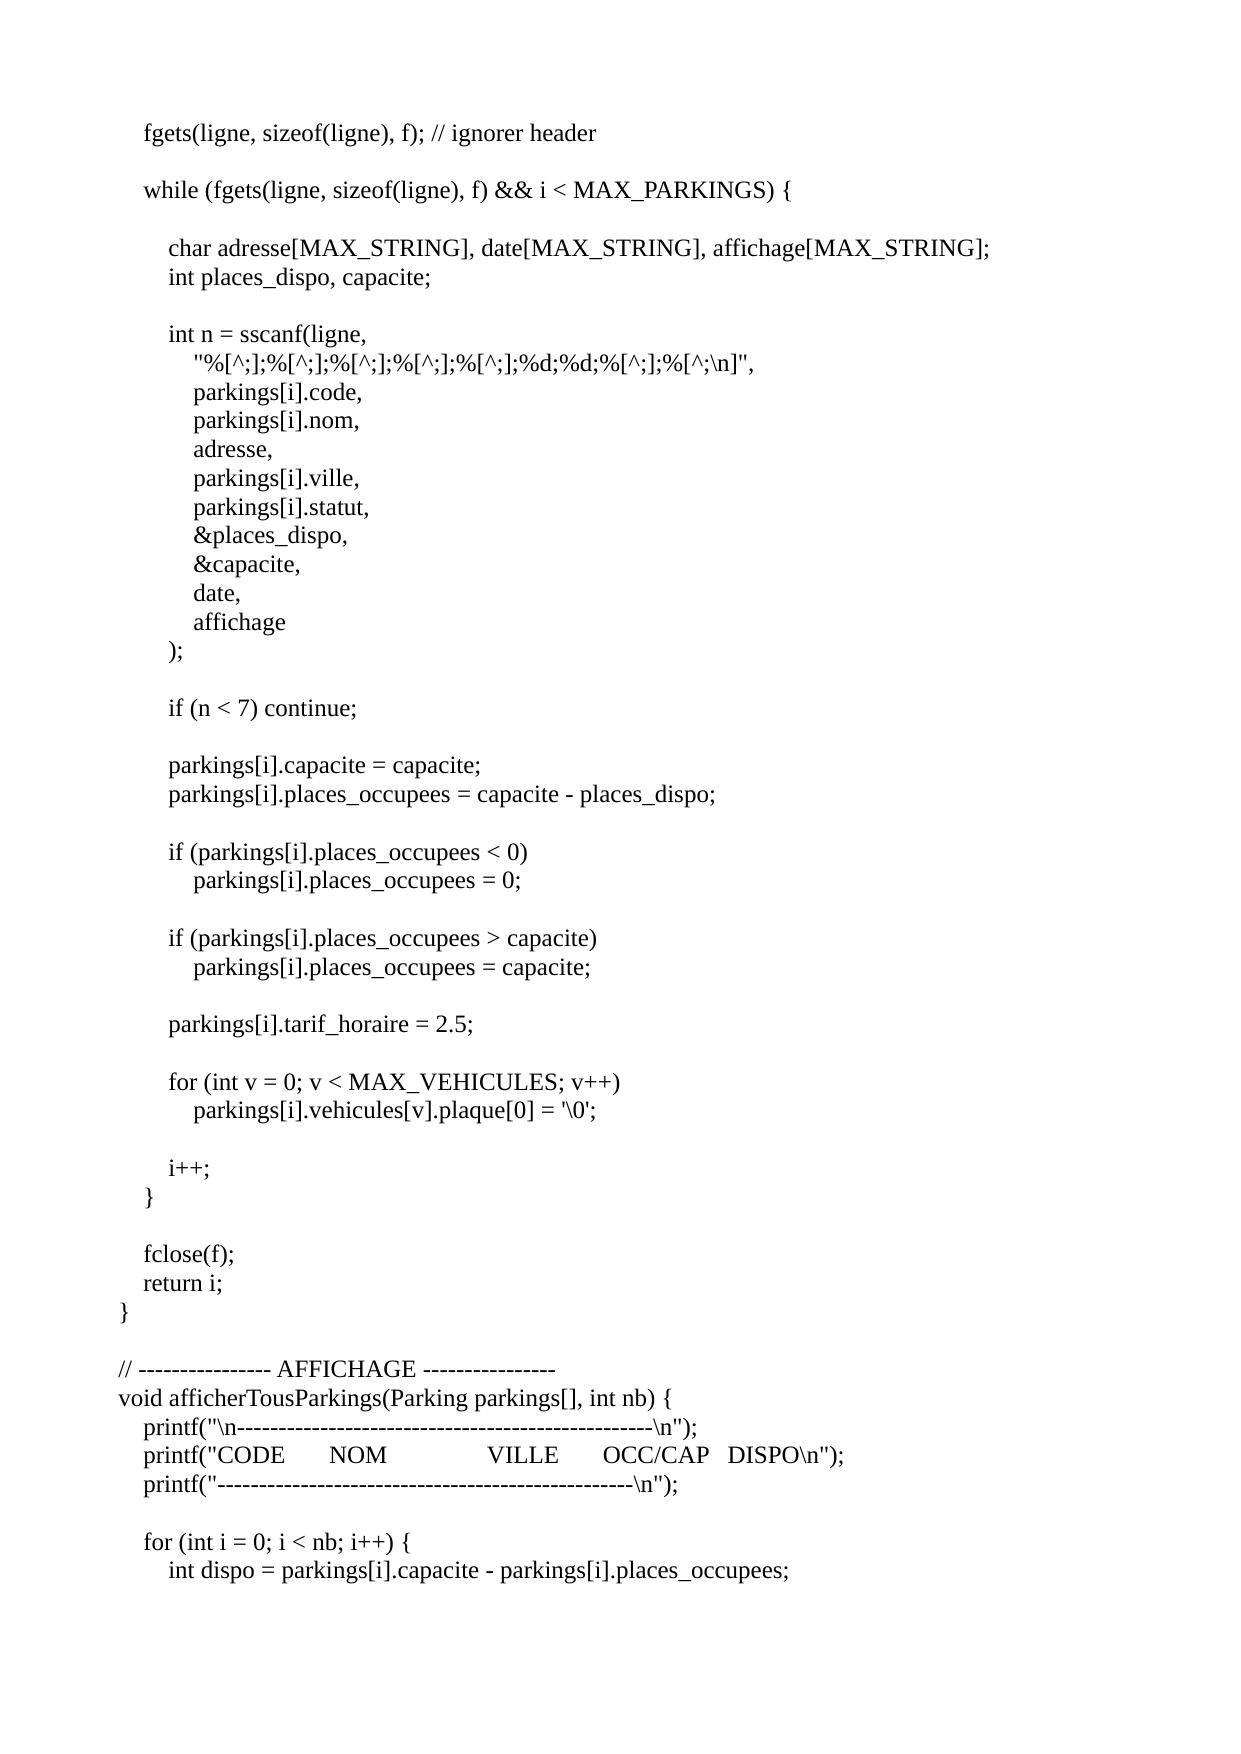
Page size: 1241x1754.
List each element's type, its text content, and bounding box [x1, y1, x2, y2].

text } [118, 1182, 1122, 1211]
text parkings[i].tarif_horaire = 2.5; [118, 1009, 1122, 1038]
text int places_dispo, capacite; [118, 262, 1122, 291]
text fclose(f); [118, 1239, 1122, 1268]
text i++; [118, 1153, 1122, 1182]
text adresse, [118, 434, 1122, 463]
text for (int i = 0; i < nb; i++) { [118, 1527, 1122, 1556]
text parkings[i].code, [118, 377, 1122, 406]
text "%[^;];%[^;];%[^;];%[^;];%[^;];%d;%d;%[^;];%[^;\n]", [118, 348, 1122, 377]
text date, [118, 578, 1122, 607]
text // ---------------- AFFICHAGE ---------------- [118, 1354, 1122, 1383]
text while (fgets(ligne, sizeof(ligne), f) && i < MAX_PARKINGS) { [118, 176, 1122, 204]
text printf("--------------------------------------------------\n"); [118, 1469, 1122, 1498]
text parkings[i].statut, [118, 492, 1122, 521]
text printf("\n--------------------------------------------------\n"); [118, 1412, 1122, 1441]
text int dispo = parkings[i].capacite - parkings[i].places_occupees; [118, 1556, 1122, 1584]
text int n = sscanf(ligne, [118, 319, 1122, 348]
text fgets(ligne, sizeof(ligne), f); // ignorer header [118, 118, 1122, 147]
text &places_dispo, [118, 521, 1122, 549]
text ); [118, 636, 1122, 664]
text for (int v = 0; v < MAX_VEHICULES; v++) [118, 1067, 1122, 1096]
text char adresse[MAX_STRING], date[MAX_STRING], affichage[MAX_STRING]; [118, 233, 1122, 262]
text parkings[i].places_occupees = capacite; [118, 952, 1122, 981]
text } [118, 1297, 1122, 1326]
text parkings[i].places_occupees = capacite - places_dispo; [118, 779, 1122, 808]
text affichage [118, 607, 1122, 636]
text parkings[i].places_occupees = 0; [118, 866, 1122, 894]
text &capacite, [118, 549, 1122, 578]
text return i; [118, 1268, 1122, 1297]
text parkings[i].ville, [118, 463, 1122, 492]
text void afficherTousParkings(Parking parkings[], int nb) { [118, 1383, 1122, 1412]
text printf("CODE NOM VILLE OCC/CAP DISPO\n"); [118, 1441, 1122, 1469]
text if (parkings[i].places_occupees > capacite) [118, 923, 1122, 952]
text parkings[i].capacite = capacite; [118, 751, 1122, 779]
text parkings[i].nom, [118, 406, 1122, 434]
text parkings[i].vehicules[v].plaque[0] = '\0'; [118, 1096, 1122, 1124]
text if (parkings[i].places_occupees < 0) [118, 837, 1122, 866]
text if (n < 7) continue; [118, 693, 1122, 722]
